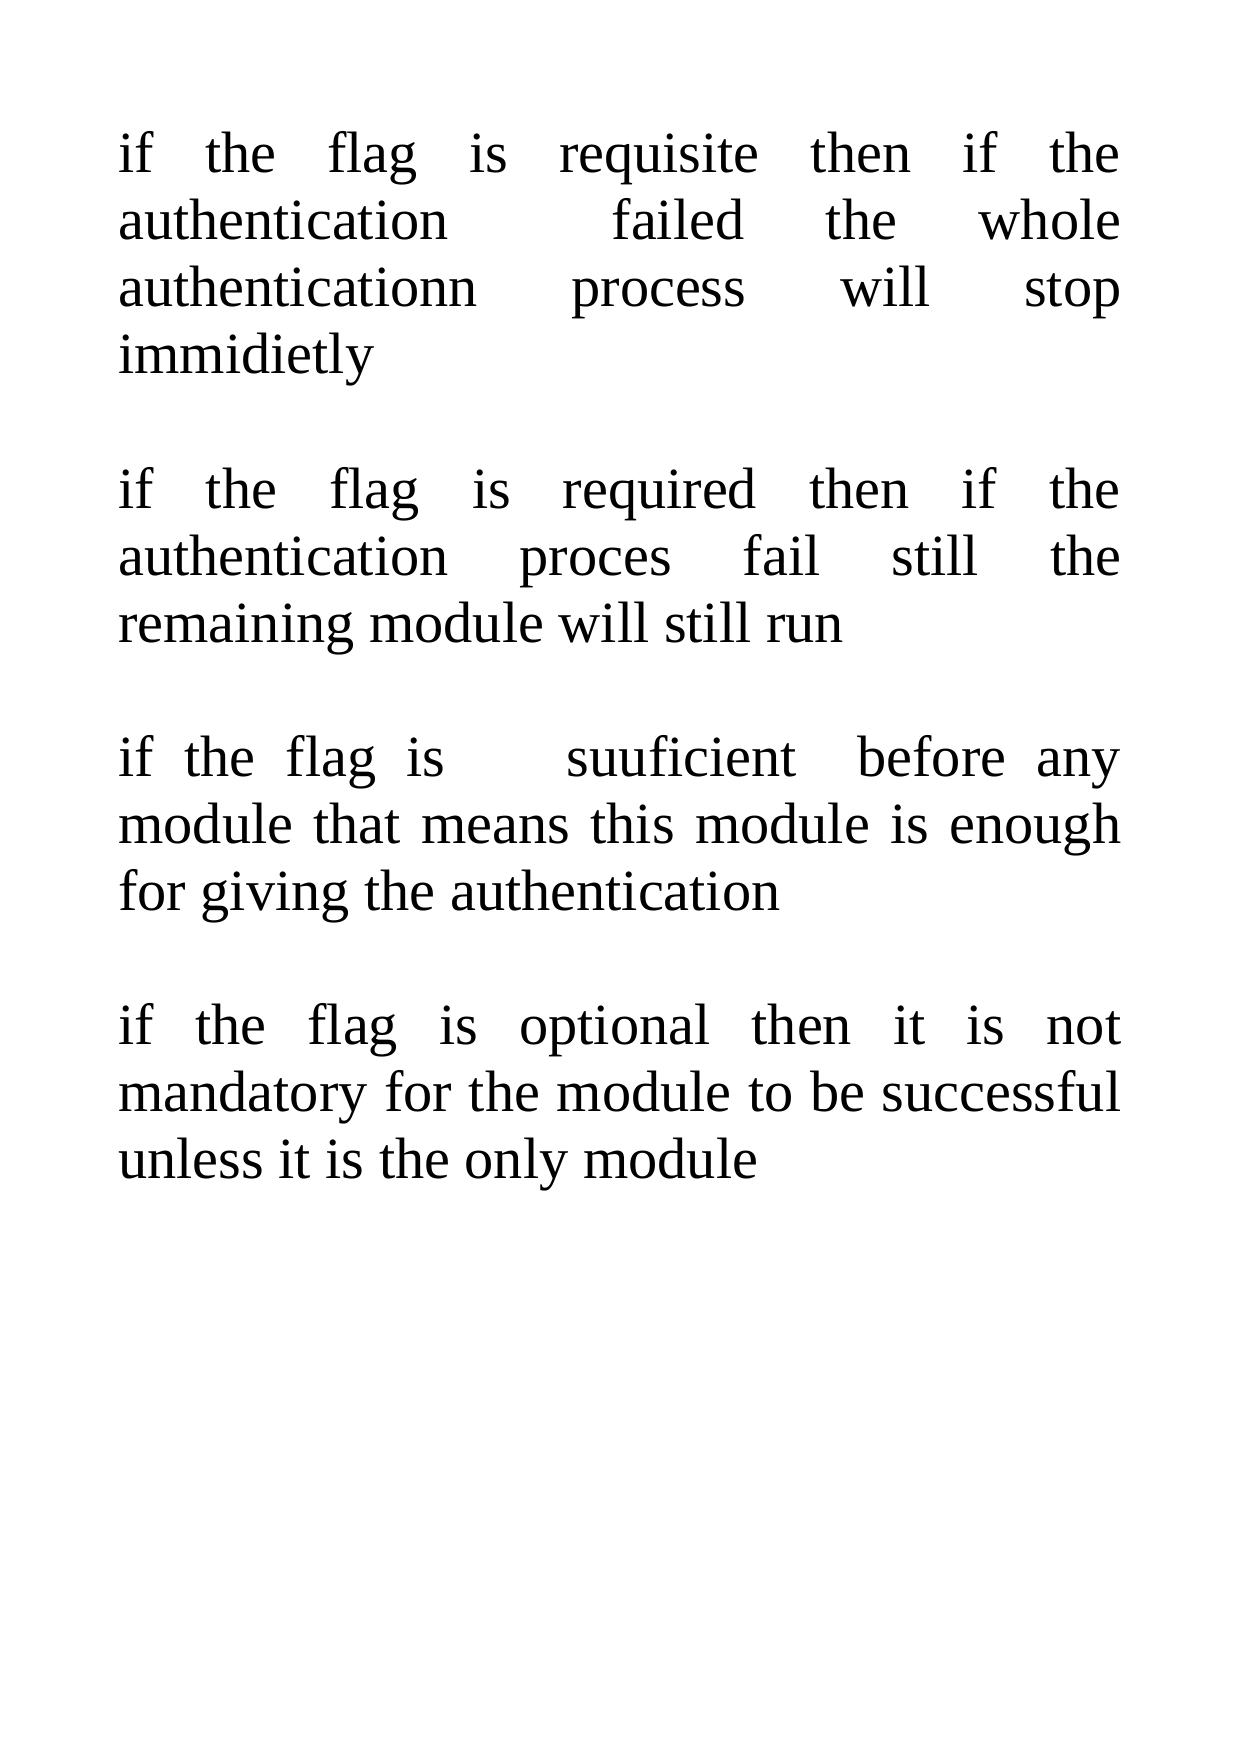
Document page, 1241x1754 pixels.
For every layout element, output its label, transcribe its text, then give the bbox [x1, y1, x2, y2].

text if the flag is suuficient before any module that means this module is enough for giving the authentication [118, 722, 1122, 923]
text if the flag is optional then it is not mandatory for the module to be successful unless it is the only module [118, 990, 1122, 1191]
text if the flag is requisite then if the authentication failed the whole authenticationn process will stop immidietly [118, 118, 1122, 386]
text if the flag is required then if the authentication proces fail still the remaining module will still run [118, 453, 1122, 655]
